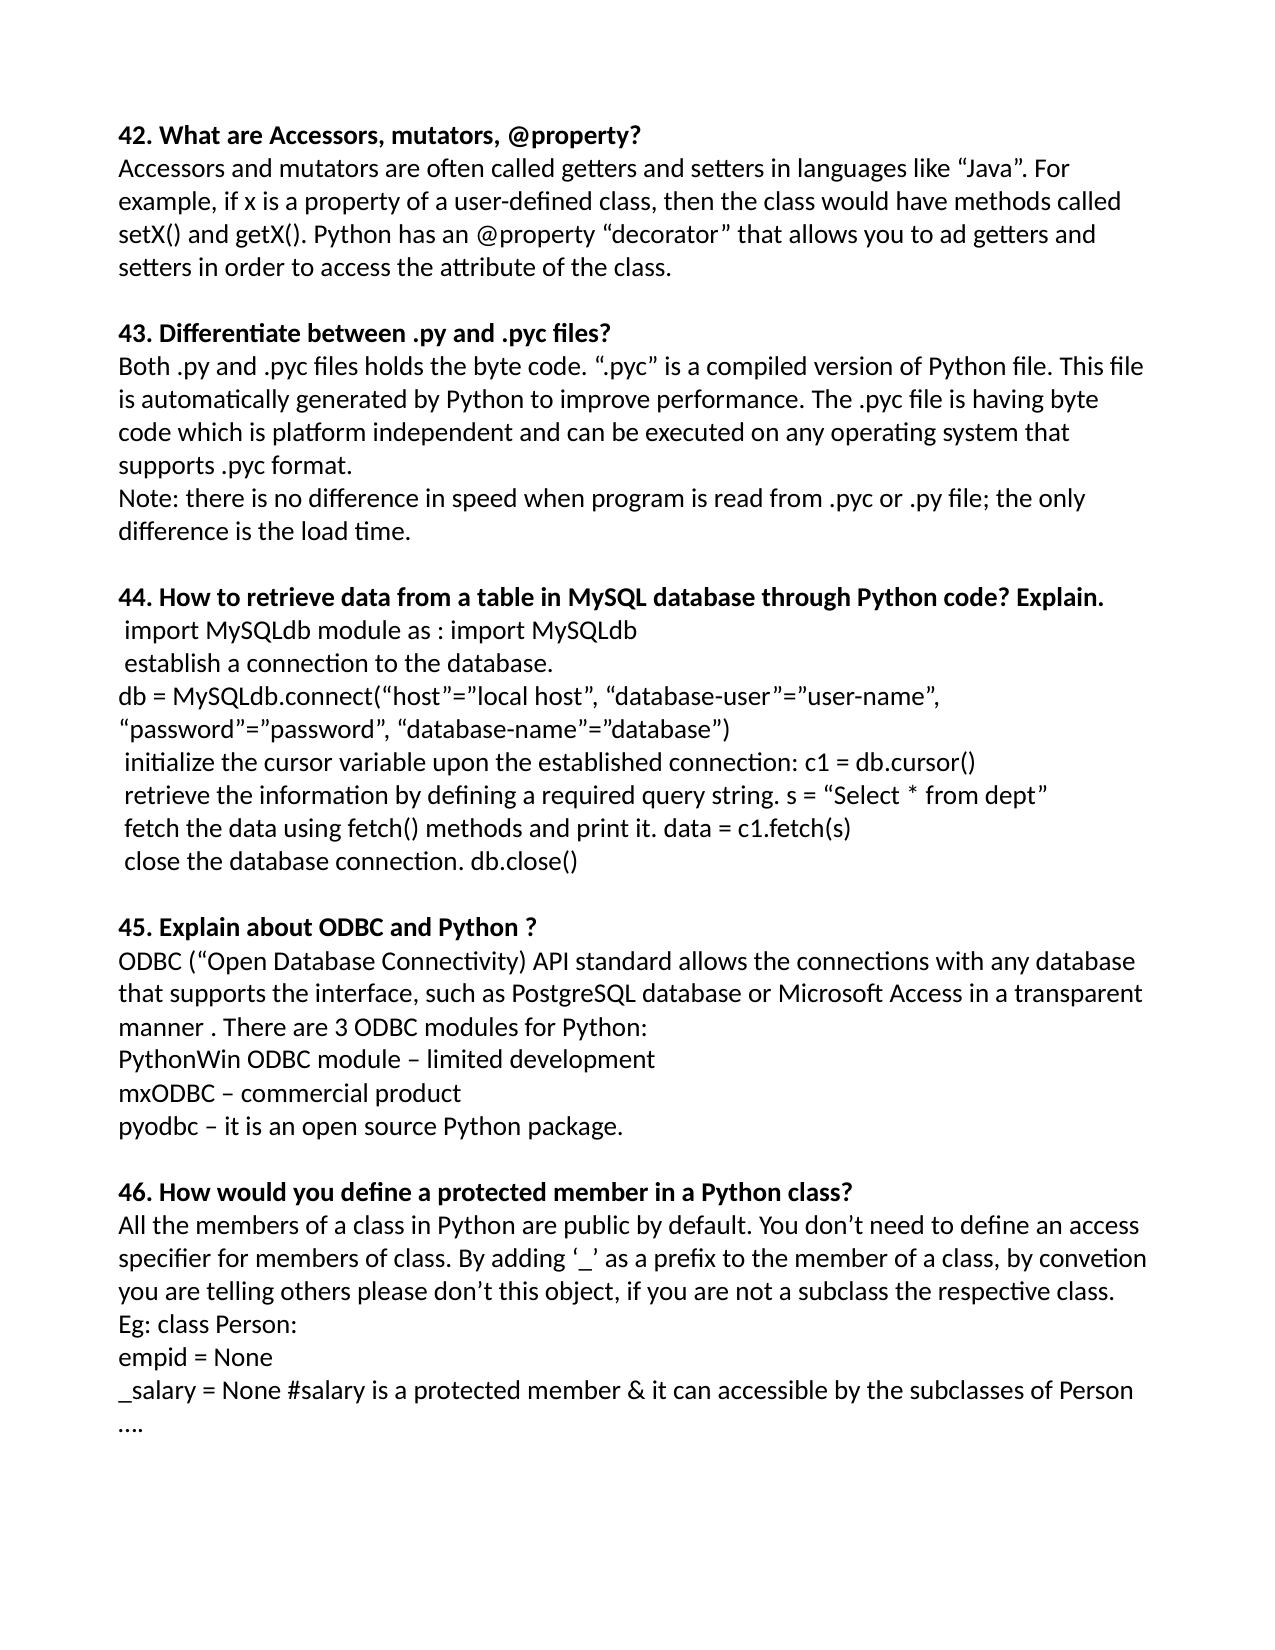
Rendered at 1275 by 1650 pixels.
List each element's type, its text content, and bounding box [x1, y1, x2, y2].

text Note: there is no difference in speed when program is read from .pyc or .py file; the only difference is the load time. [118, 481, 1157, 547]
text 44. How to retrieve data from a table in MySQL database through Python code? Explain. [118, 580, 1157, 613]
text 46. How would you define a protected member in a Python class? [118, 1175, 1157, 1208]
text pyodbc – it is an open source Python package. [118, 1109, 1157, 1142]
text All the members of a class in Python are public by default. You don’t need to define an access specifier for members of class. By adding ‘_’ as a prefix to the member of a class, by convetion you are telling others please don’t this object, if you are not a subclass the respective class. [118, 1208, 1157, 1307]
text Accessors and mutators are often called getters and setters in languages like “Java”. For example, if x is a property of a user-defined class, then the class would have methods called setX() and getX(). Python has an @property “decorator” that allows you to ad getters and setters in order to access the attribute of the class. [118, 151, 1157, 283]
text Eg: class Person: [118, 1307, 1157, 1340]
text mxODBC – commercial product [118, 1076, 1157, 1109]
text _salary = None #salary is a protected member & it can accessible by the subclasses of Person [118, 1373, 1157, 1406]
text PythonWin ODBC module – limited development [118, 1043, 1157, 1076]
text Both .py and .pyc files holds the byte code. “.pyc” is a compiled version of Python file. This file is automatically generated by Python to improve performance. The .pyc file is having byte code which is platform independent and can be executed on any operating system that supports .pyc format. [118, 349, 1157, 481]
text db = MySQLdb.connect(“host”=”local host”, “database-user”=”user-name”, “password”=”password”, “database-name”=”database”) [118, 679, 1157, 746]
text fetch the data using fetch() methods and print it. data = c1.fetch(s) [118, 812, 1157, 844]
text 42. What are Accessors, mutators, @property? [118, 118, 1157, 151]
text close the database connection. db.close() [118, 844, 1157, 878]
text empid = None [118, 1340, 1157, 1373]
text retrieve the information by defining a required query string. s = “Select * from dept” [118, 778, 1157, 812]
text establish a connection to the database. [118, 646, 1157, 679]
text import MySQLdb module as : import MySQLdb [118, 613, 1157, 646]
text …. [118, 1406, 1157, 1439]
text 45. Explain about ODBC and Python ? [118, 911, 1157, 944]
text ODBC (“Open Database Connectivity) API standard allows the connections with any database that supports the interface, such as PostgreSQL database or Microsoft Access in a transparent manner . There are 3 ODBC modules for Python: [118, 944, 1157, 1043]
text initialize the cursor variable upon the established connection: c1 = db.cursor() [118, 746, 1157, 778]
text 43. Differentiate between .py and .pyc files? [118, 316, 1157, 349]
